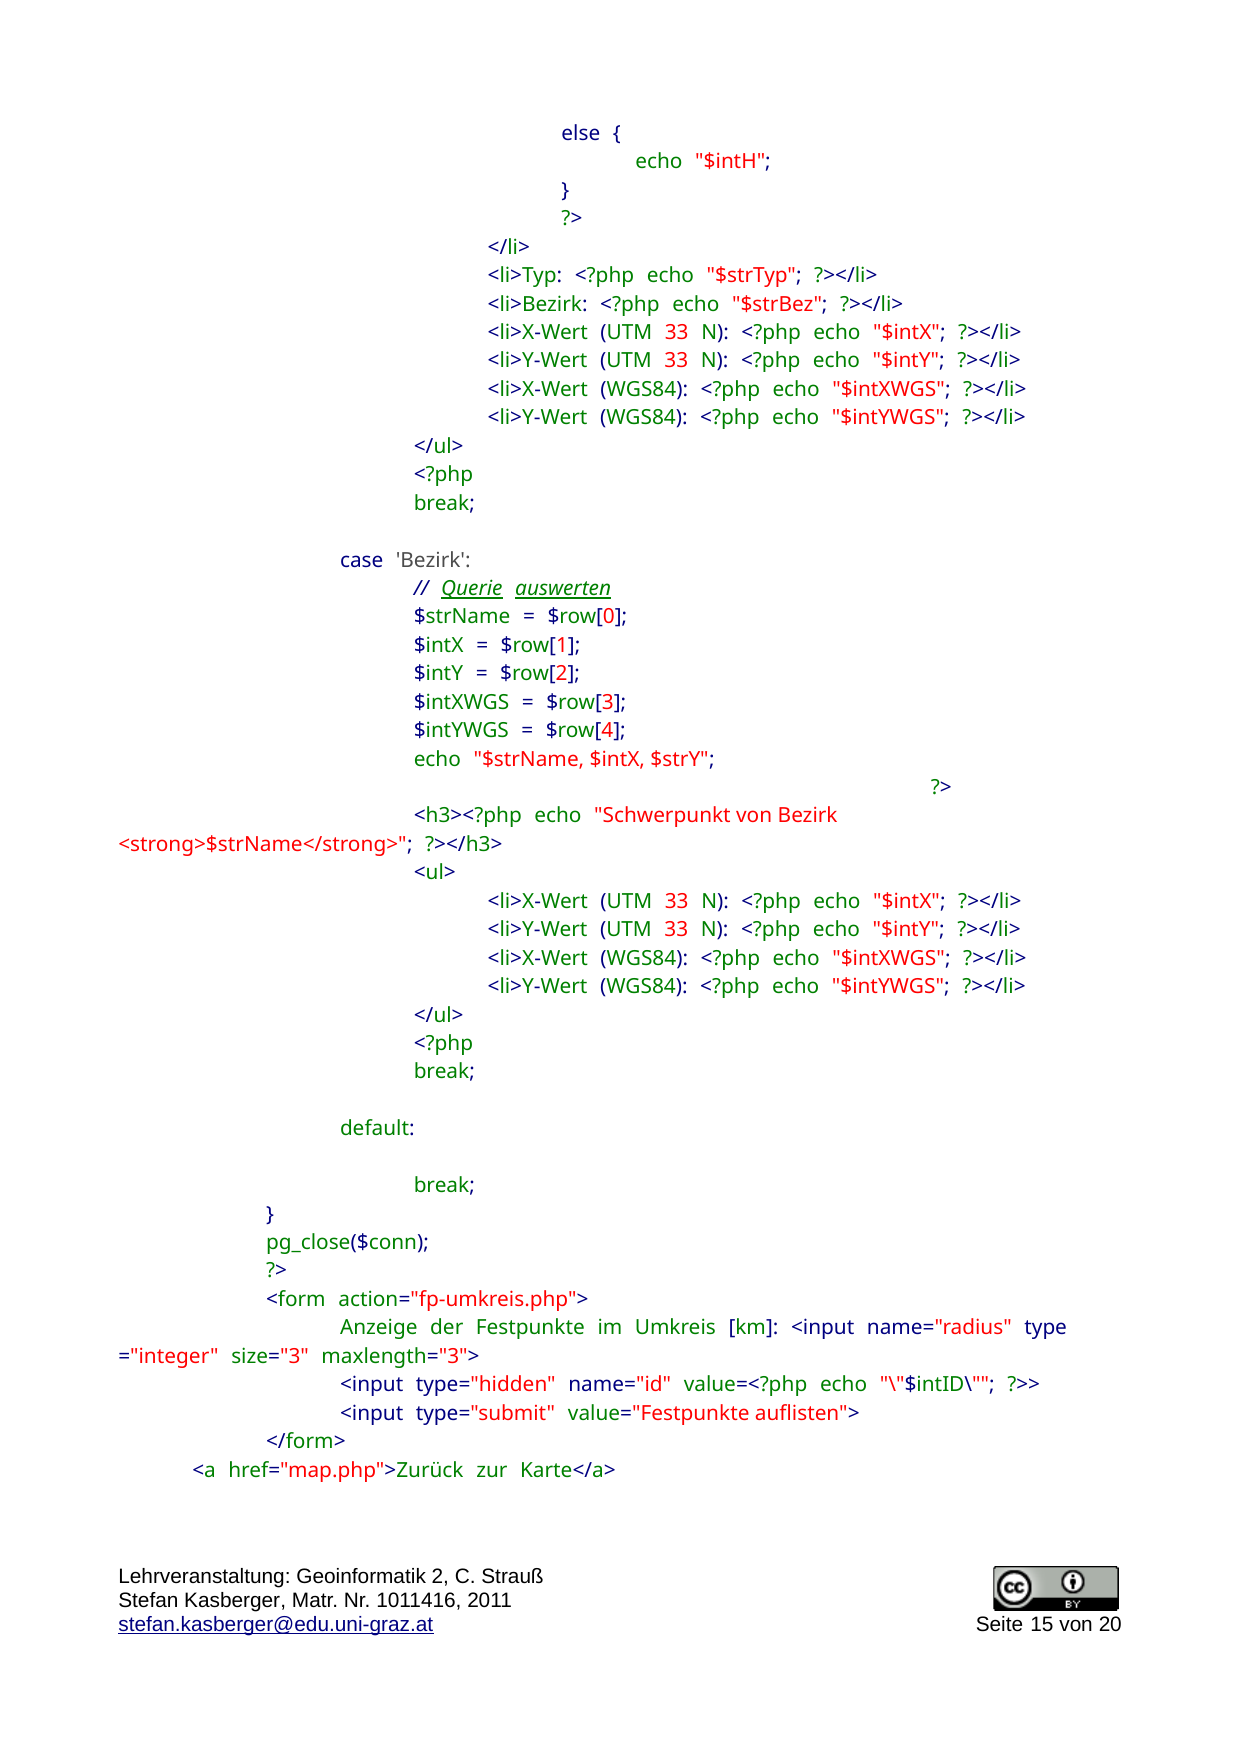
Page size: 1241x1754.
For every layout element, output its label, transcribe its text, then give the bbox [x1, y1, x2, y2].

text ?> [118, 772, 1122, 801]
text $intY = $row[2]; [118, 658, 1122, 687]
text </li> [118, 232, 1122, 260]
text echo "$intH"; [118, 147, 1122, 175]
text echo "$strName, $intX, $strY"; [118, 744, 1122, 772]
text Anzeige der Festpunkte im Umkreis [km]: <input name="radius" type ="integer" size="3" maxlength="3"> [118, 1312, 1122, 1369]
text <ul> [118, 857, 1122, 886]
text <a href="map.php">Zurück zur Karte</a> [118, 1455, 1122, 1483]
text break; [118, 1170, 1122, 1199]
text } [118, 175, 1122, 203]
text <li>Y-Wert (WGS84): <?php echo "$intYWGS"; ?></li> [118, 971, 1122, 1000]
text $strName = $row[0]; [118, 602, 1122, 630]
text <input type="hidden" name="id" value=<?php echo "\"$intID\""; ?>> [118, 1369, 1122, 1398]
text <li>Bezirk: <?php echo "$strBez"; ?></li> [118, 289, 1122, 317]
text break; [118, 1057, 1122, 1085]
text $intX = $row[1]; [118, 630, 1122, 658]
text </form> [118, 1426, 1122, 1455]
text <li>Y-Wert (UTM 33 N): <?php echo "$intY"; ?></li> [118, 914, 1122, 943]
text </ul> [118, 431, 1122, 459]
text default: [118, 1113, 1122, 1142]
text else { [118, 118, 1122, 147]
text <form action="fp-umkreis.php"> [118, 1284, 1122, 1312]
text <?php [118, 459, 1122, 488]
text $intYWGS = $row[4]; [118, 715, 1122, 744]
text <li>X-Wert (UTM 33 N): <?php echo "$intX"; ?></li> [118, 886, 1122, 914]
text $intXWGS = $row[3]; [118, 687, 1122, 715]
text <li>X-Wert (UTM 33 N): <?php echo "$intX"; ?></li> [118, 317, 1122, 346]
text break; [118, 488, 1122, 516]
text } [118, 1199, 1122, 1227]
text <input type="submit" value="Festpunkte auflisten"> [118, 1398, 1122, 1426]
text case 'Bezirk': [118, 545, 1122, 573]
text <li>X-Wert (WGS84): <?php echo "$intXWGS"; ?></li> [118, 374, 1122, 402]
text <?php [118, 1028, 1122, 1057]
text <li>X-Wert (WGS84): <?php echo "$intXWGS"; ?></li> [118, 943, 1122, 971]
text <li>Y-Wert (WGS84): <?php echo "$intYWGS"; ?></li> [118, 402, 1122, 431]
text // Querie auswerten [118, 573, 1122, 602]
text <h3><?php echo "Schwerpunkt von Bezirk <strong>$strName</strong>"; ?></h3> [118, 801, 1122, 857]
text <li>Typ: <?php echo "$strTyp"; ?></li> [118, 260, 1122, 289]
text <li>Y-Wert (UTM 33 N): <?php echo "$intY"; ?></li> [118, 346, 1122, 374]
text pg_close($conn); [118, 1227, 1122, 1256]
text ?> [118, 203, 1122, 232]
text </ul> [118, 1000, 1122, 1028]
text ?> [118, 1256, 1122, 1284]
picture [993, 1566, 1119, 1611]
